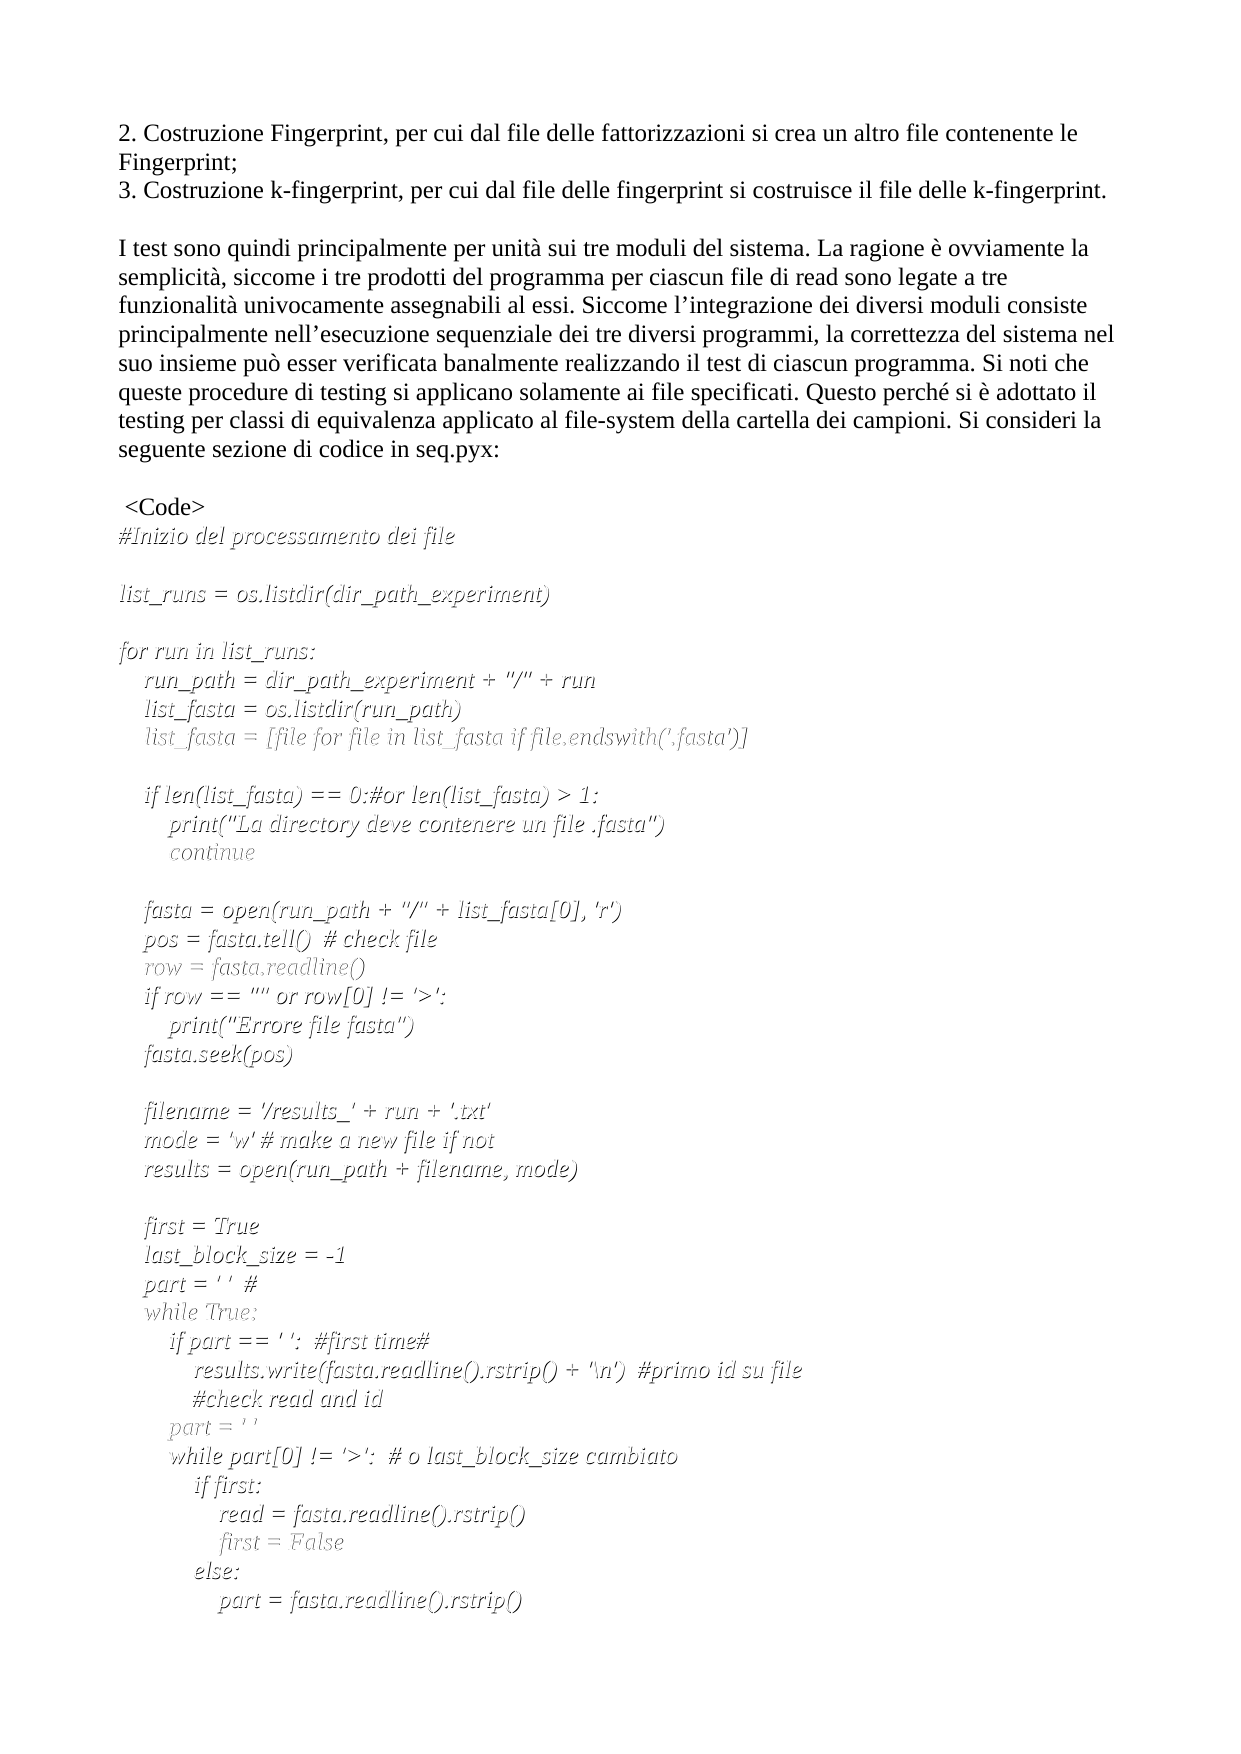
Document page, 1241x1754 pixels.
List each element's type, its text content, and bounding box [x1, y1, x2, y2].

text last_block_size = -1 [118, 1239, 1122, 1268]
text mode = 'w' # make a new file if not [118, 1124, 1122, 1153]
text while True: [118, 1297, 1122, 1326]
text for run in list_runs: [118, 636, 1122, 664]
text #check read and id [118, 1383, 1122, 1412]
text if first: [118, 1469, 1122, 1498]
text print("Errore file fasta") [118, 1009, 1122, 1038]
text results.write(fasta.readline().rstrip() + '\n') #primo id su file [118, 1354, 1122, 1383]
text first = False [118, 1527, 1122, 1556]
text 2. Costruzione Fingerprint, per cui dal file delle fattorizzazioni si crea un altro file contenente le Fingerprint; [118, 118, 1122, 176]
text part = fasta.readline().rstrip() [118, 1584, 1122, 1613]
text fasta = open(run_path + "/" + list_fasta[0], 'r') [118, 894, 1122, 923]
text if len(list_fasta) == 0:#or len(list_fasta) > 1: [118, 779, 1122, 808]
text first = True [118, 1211, 1122, 1239]
text run_path = dir_path_experiment + "/" + run [118, 664, 1122, 693]
text list_fasta = os.listdir(run_path) [118, 693, 1122, 722]
text list_runs = os.listdir(dir_path_experiment) [118, 578, 1122, 607]
text row = fasta.readline() [118, 952, 1122, 981]
text part = ' ' # [118, 1268, 1122, 1297]
text part = ' ' [118, 1412, 1122, 1441]
text I test sono quindi principalmente per unità sui tre moduli del sistema. La ragione è ovviamente la semplicità, siccome i tre prodotti del programma per ciascun file di read sono legate a tre funzionalità univocamente assegnabili al essi. Siccome l’integrazione dei diversi moduli consiste principalmente nell’esecuzione sequenziale dei tre diversi programmi, la correttezza del sistema nel suo insieme può esser verificata banalmente realizzando il test di ciascun programma. Si noti che queste procedure di testing si applicano solamente ai file specificati. Questo perché si è adottato il testing per classi di equivalenza applicato al file-system della cartella dei campioni. Si consideri la seguente sezione di codice in seq.pyx: [118, 233, 1122, 463]
text while part[0] != '>': # o last_block_size cambiato [118, 1441, 1122, 1469]
text print("La directory deve contenere un file .fasta") [118, 808, 1122, 837]
text pos = fasta.tell() # check file [118, 923, 1122, 952]
text <Code> [118, 492, 1122, 521]
text filename = '/results_' + run + '.txt' [118, 1096, 1122, 1124]
text if part == ' ': #first time# [118, 1326, 1122, 1354]
text else: [118, 1556, 1122, 1584]
text #Inizio del processamento dei file [118, 521, 1122, 549]
text list_fasta = [file for file in list_fasta if file.endswith('.fasta')] [118, 722, 1122, 751]
text results = open(run_path + filename, mode) [118, 1153, 1122, 1182]
text read = fasta.readline().rstrip() [118, 1498, 1122, 1527]
text if row == "" or row[0] != '>': [118, 981, 1122, 1009]
text 3. Costruzione k-fingerprint, per cui dal file delle fingerprint si costruisce il file delle k-fingerprint. [118, 176, 1122, 204]
text continue [118, 837, 1122, 866]
text fasta.seek(pos) [118, 1038, 1122, 1067]
